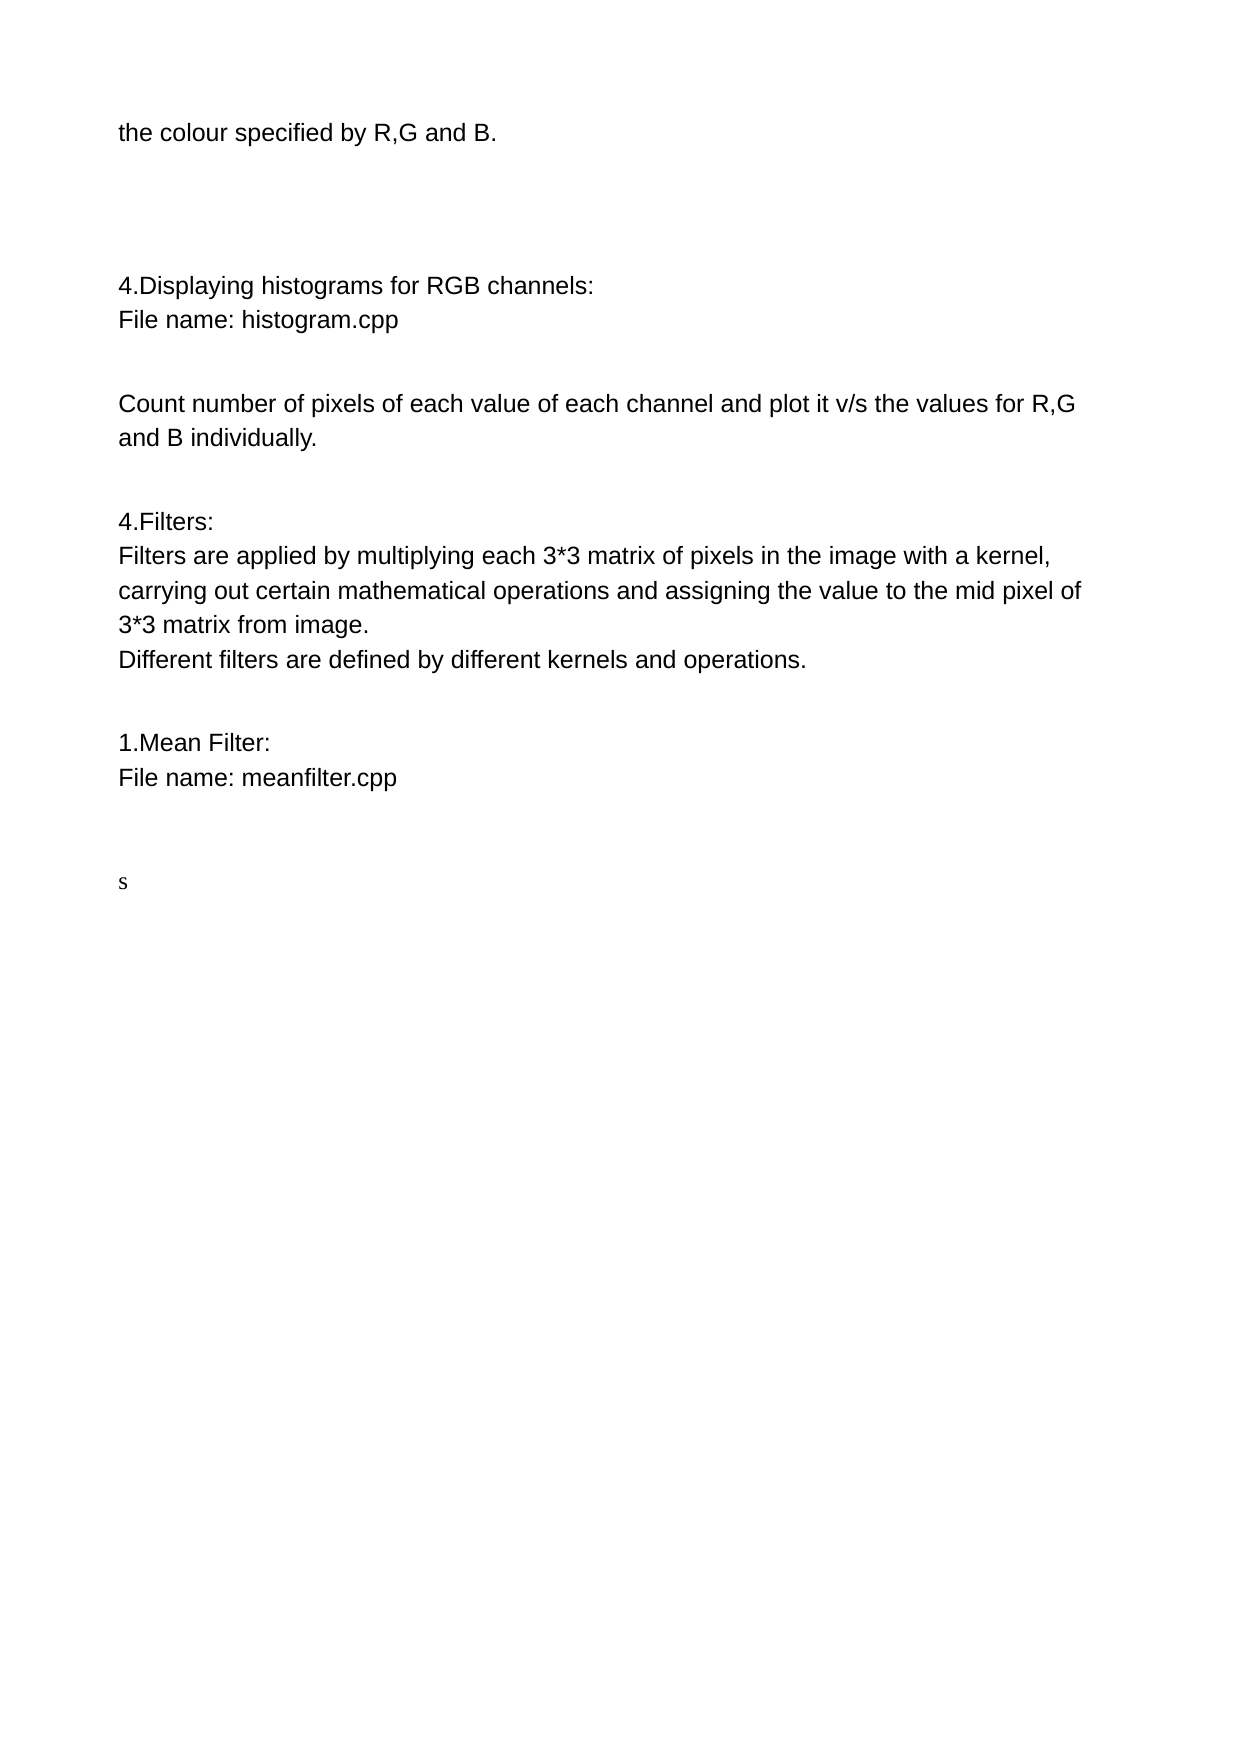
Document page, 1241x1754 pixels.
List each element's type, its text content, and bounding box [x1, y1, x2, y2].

text File name: meanfilter.cpp [118, 763, 1122, 791]
text s [118, 866, 1122, 895]
text Count number of pixels of each value of each channel and plot it v/s the values for R,G [118, 389, 1122, 417]
text 4.Displaying histograms for RGB channels: [118, 271, 1122, 299]
text 1.Mean Filter: [118, 728, 1122, 757]
text and B individually. [118, 423, 1122, 452]
text File name: histogram.cpp [118, 305, 1122, 334]
text 4.Filters: [118, 507, 1122, 535]
text Filters are applied by multiplying each 3*3 matrix of pixels in the image with a kernel, carrying out certain mathematical operations and assigning the value to the mid pixel of 3*3 matrix from image. [118, 541, 1122, 639]
text Different filters are defined by different kernels and operations. [118, 644, 1122, 673]
text the colour specified by R,G and B. [118, 118, 1122, 147]
